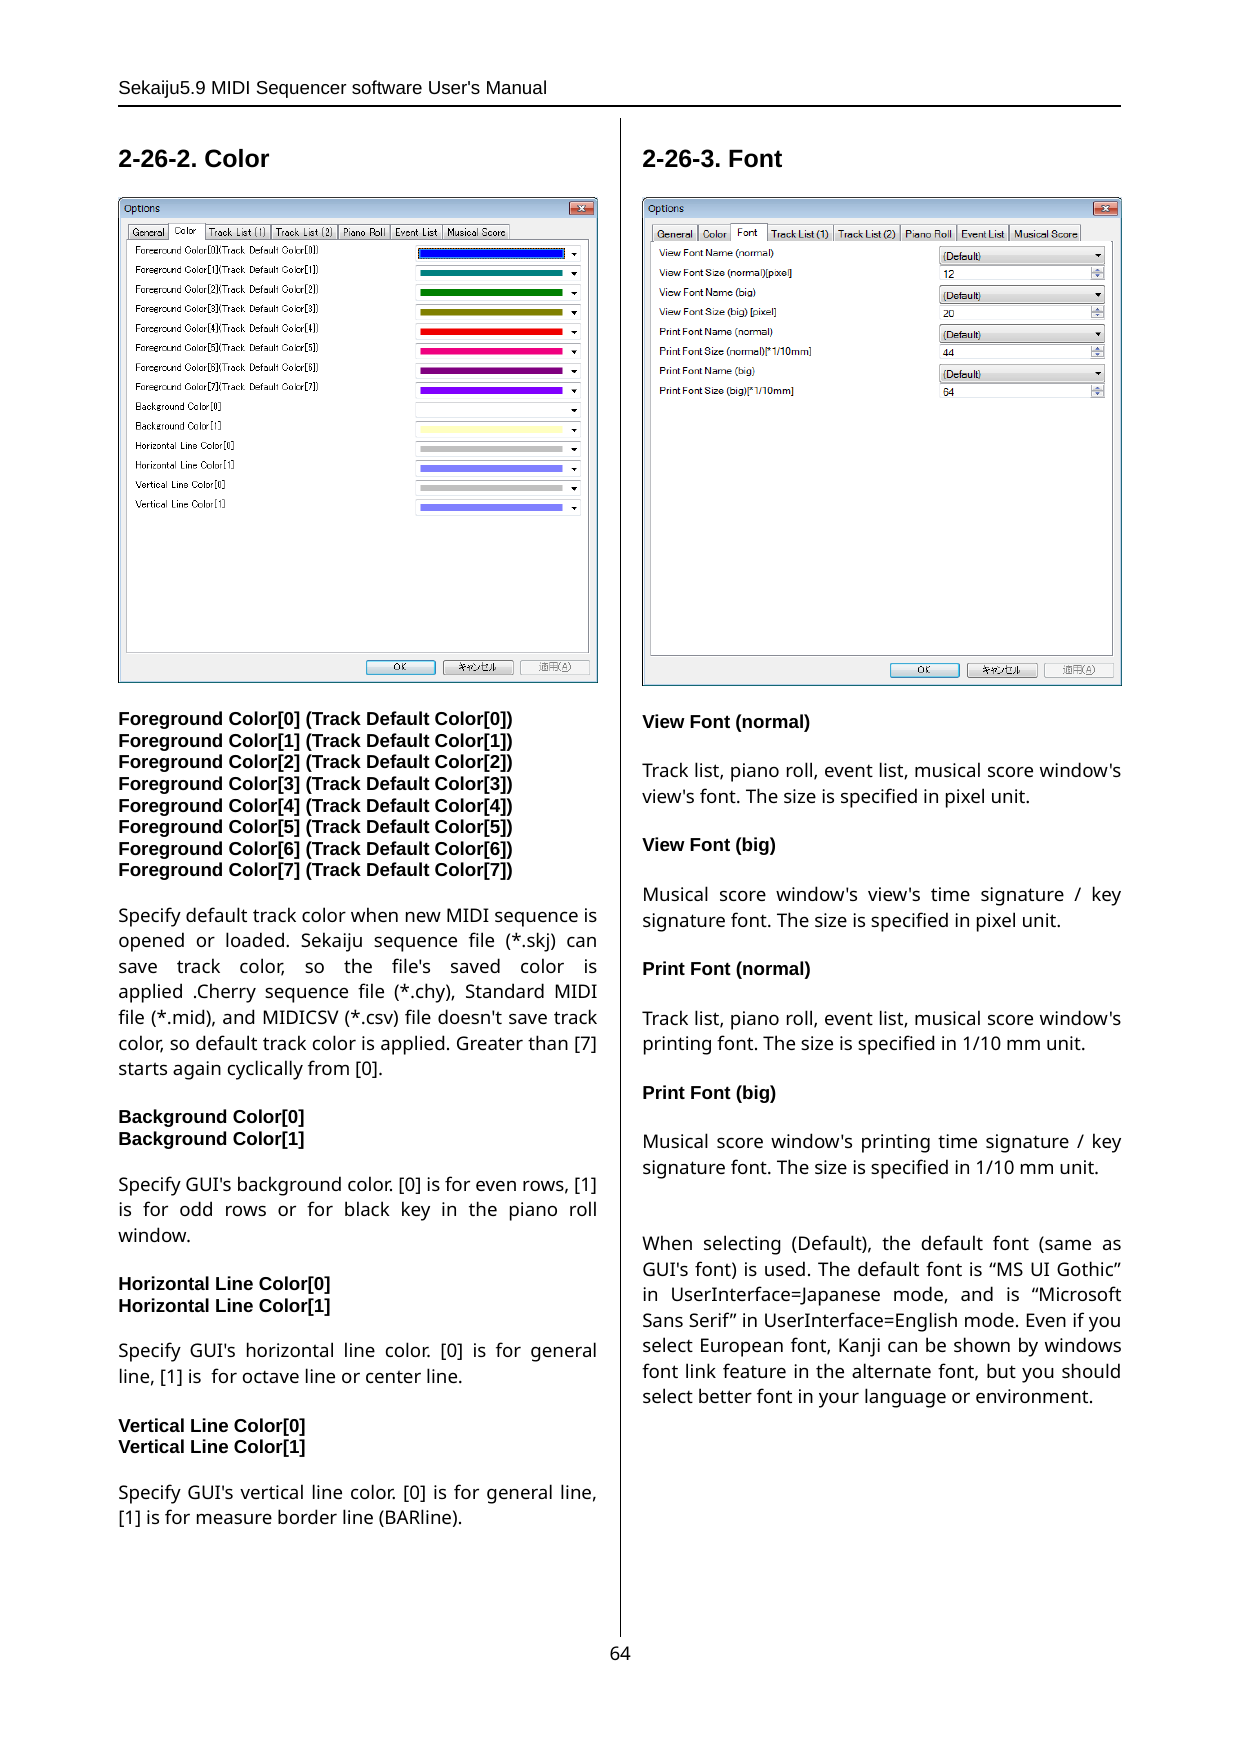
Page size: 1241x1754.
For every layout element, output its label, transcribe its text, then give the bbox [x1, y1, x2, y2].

text When selecting (Default), the default font (same as GUI's font) is used. The default font is “MS UI Gothic” in UserInterface=Japanese mode, and is “Microsoft Sans Serif” in UserInterface=English mode. Even if you select European font, Kanji can be shown by windows font link feature in the alternate font, but you should select better font in your language or environment. [642, 1231, 1122, 1409]
text Foreground Color[2] (Track Default Color[2]) [118, 751, 598, 773]
text Foreground Color[5] (Track Default Color[5]) [118, 816, 598, 837]
text Foreground Color[1] (Track Default Color[1]) [118, 730, 598, 751]
text Horizontal Line Color[0] [118, 1273, 598, 1295]
text Specify GUI's background color. [0] is for even rows, [1] is for odd rows or for black key in the piano roll window. [118, 1171, 598, 1248]
text View Font (big) [642, 834, 1122, 856]
text Foreground Color[6] (Track Default Color[6]) [118, 837, 598, 859]
text Foreground Color[4] (Track Default Color[4]) [118, 794, 598, 816]
text Background Color[0] [118, 1106, 598, 1128]
text Musical score window's view's time signature / key signature font. The size is specified in pixel unit. [642, 881, 1122, 932]
text Vertical Line Color[1] [118, 1436, 598, 1457]
text Track list, piano roll, event list, musical score window's view's font. The size is specified in pixel unit. [642, 758, 1122, 809]
text Foreground Color[0] (Track Default Color[0]) [118, 708, 598, 730]
text Background Color[1] [118, 1128, 598, 1149]
picture [642, 197, 1122, 686]
text Vertical Line Color[0] [118, 1414, 598, 1436]
text Specify GUI's horizontal line color. [0] is for general line, [1] is for octave line or center line. [118, 1338, 598, 1389]
text Musical score window's printing time signature / key signature font. The size is specified in 1/10 mm unit. [642, 1129, 1122, 1180]
text Track list, piano roll, event list, musical score window's printing font. The size is specified in 1/10 mm unit. [642, 1005, 1122, 1056]
subtitle 2-26-2. Color [118, 144, 598, 172]
text Horizontal Line Color[1] [118, 1295, 598, 1316]
text Foreground Color[3] (Track Default Color[3]) [118, 773, 598, 794]
text View Font (normal) [642, 711, 1122, 732]
text Specify default track color when new MIDI sequence is opened or loaded. Sekaiju sequence file (*.skj) can save track color, so the file's saved color is applied .Cherry sequence file (*.chy), Standard MIDI file (*.mid), and MIDICSV (*.csv) file doesn't save track color, so default track color is applied. Greater than [7] starts again cyclically from [0]. [118, 902, 598, 1081]
text Print Font (big) [642, 1082, 1122, 1103]
text Foreground Color[7] (Track Default Color[7]) [118, 859, 598, 881]
text Print Font (normal) [642, 958, 1122, 979]
picture [118, 197, 598, 683]
subtitle 2-26-3. Font [642, 144, 1122, 172]
text Specify GUI's vertical line color. [0] is for general line, [1] is for measure border line (BARline). [118, 1479, 598, 1530]
